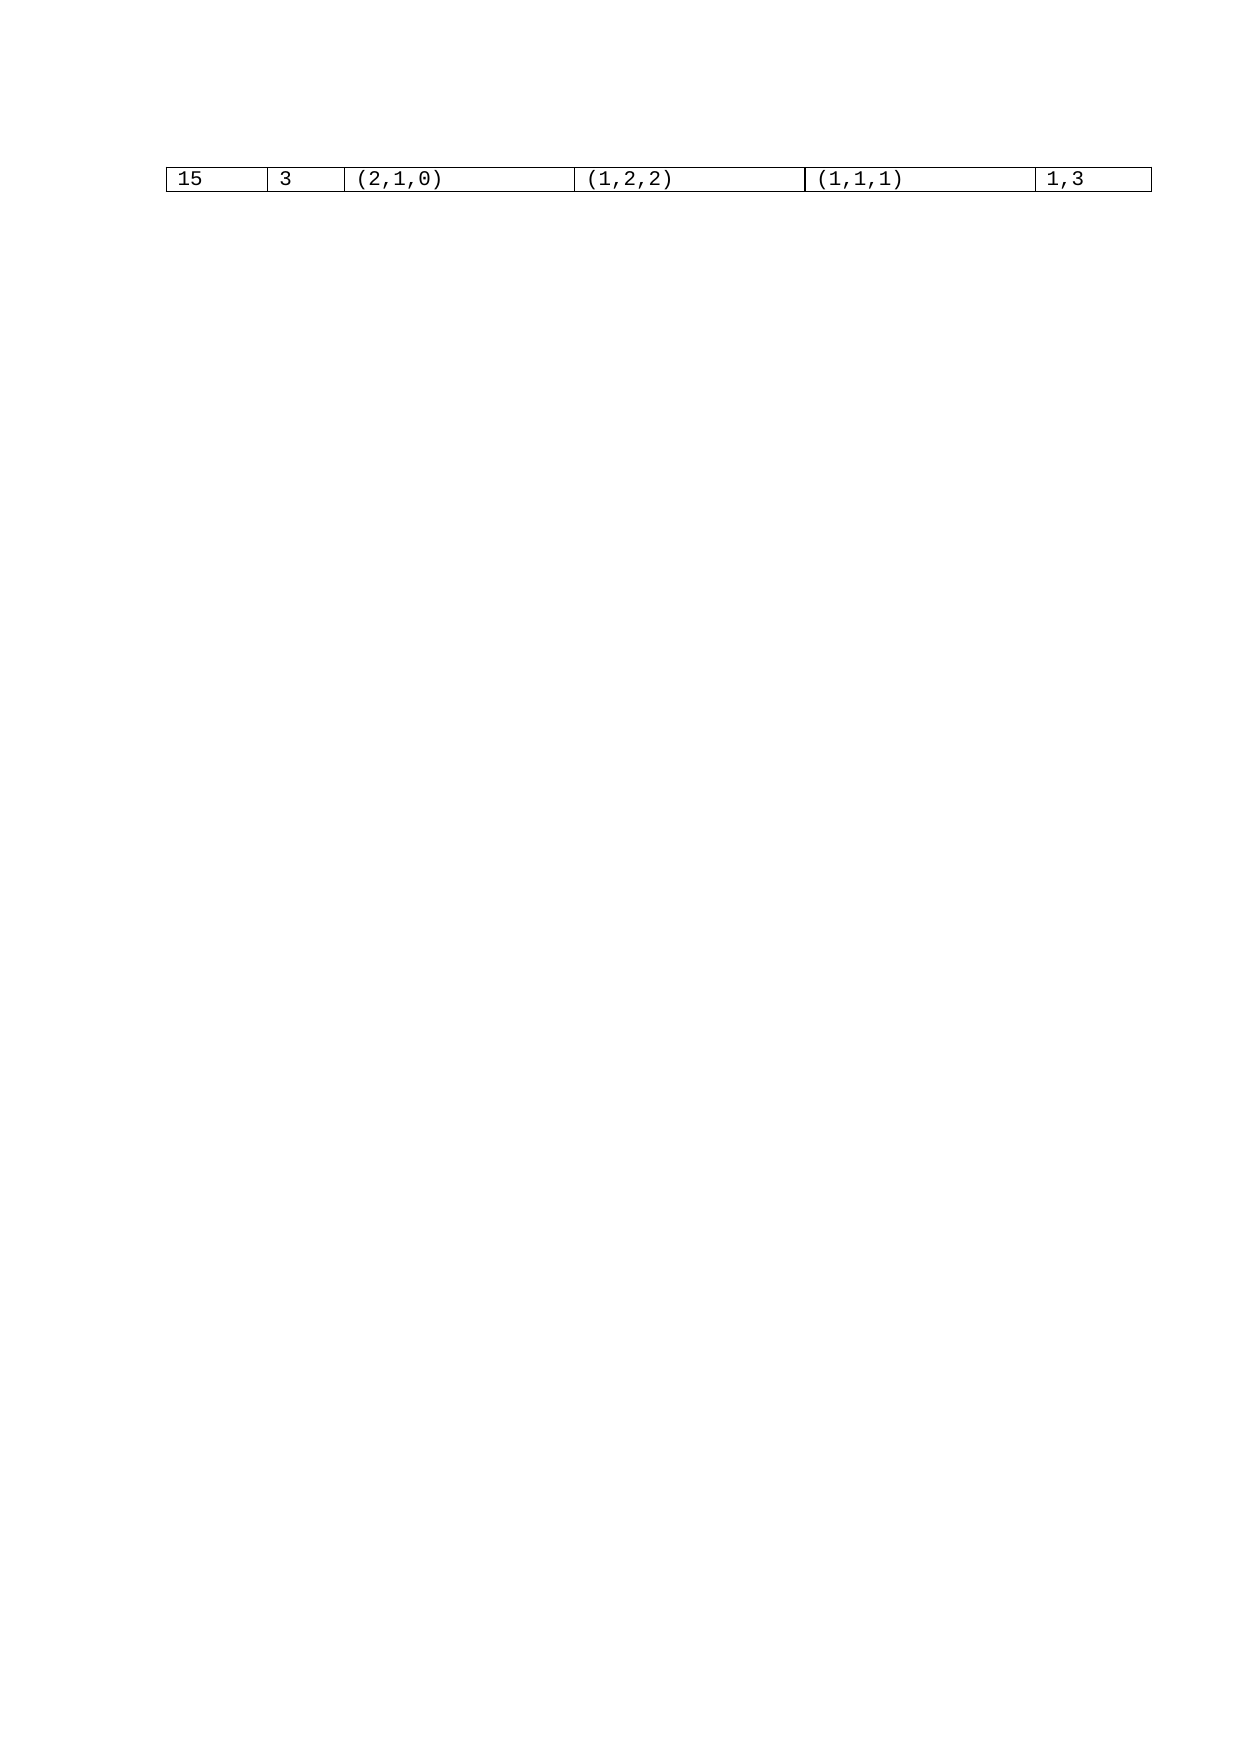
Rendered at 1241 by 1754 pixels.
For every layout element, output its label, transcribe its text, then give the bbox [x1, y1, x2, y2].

table_header 15 [167, 168, 267, 191]
table_header 1,3 [1036, 168, 1151, 191]
table_header (1,1,1) [806, 168, 1035, 191]
table_header 3 [268, 168, 344, 191]
table_header (2,1,0) [345, 168, 574, 191]
table_header (1,2,2) [575, 168, 804, 191]
